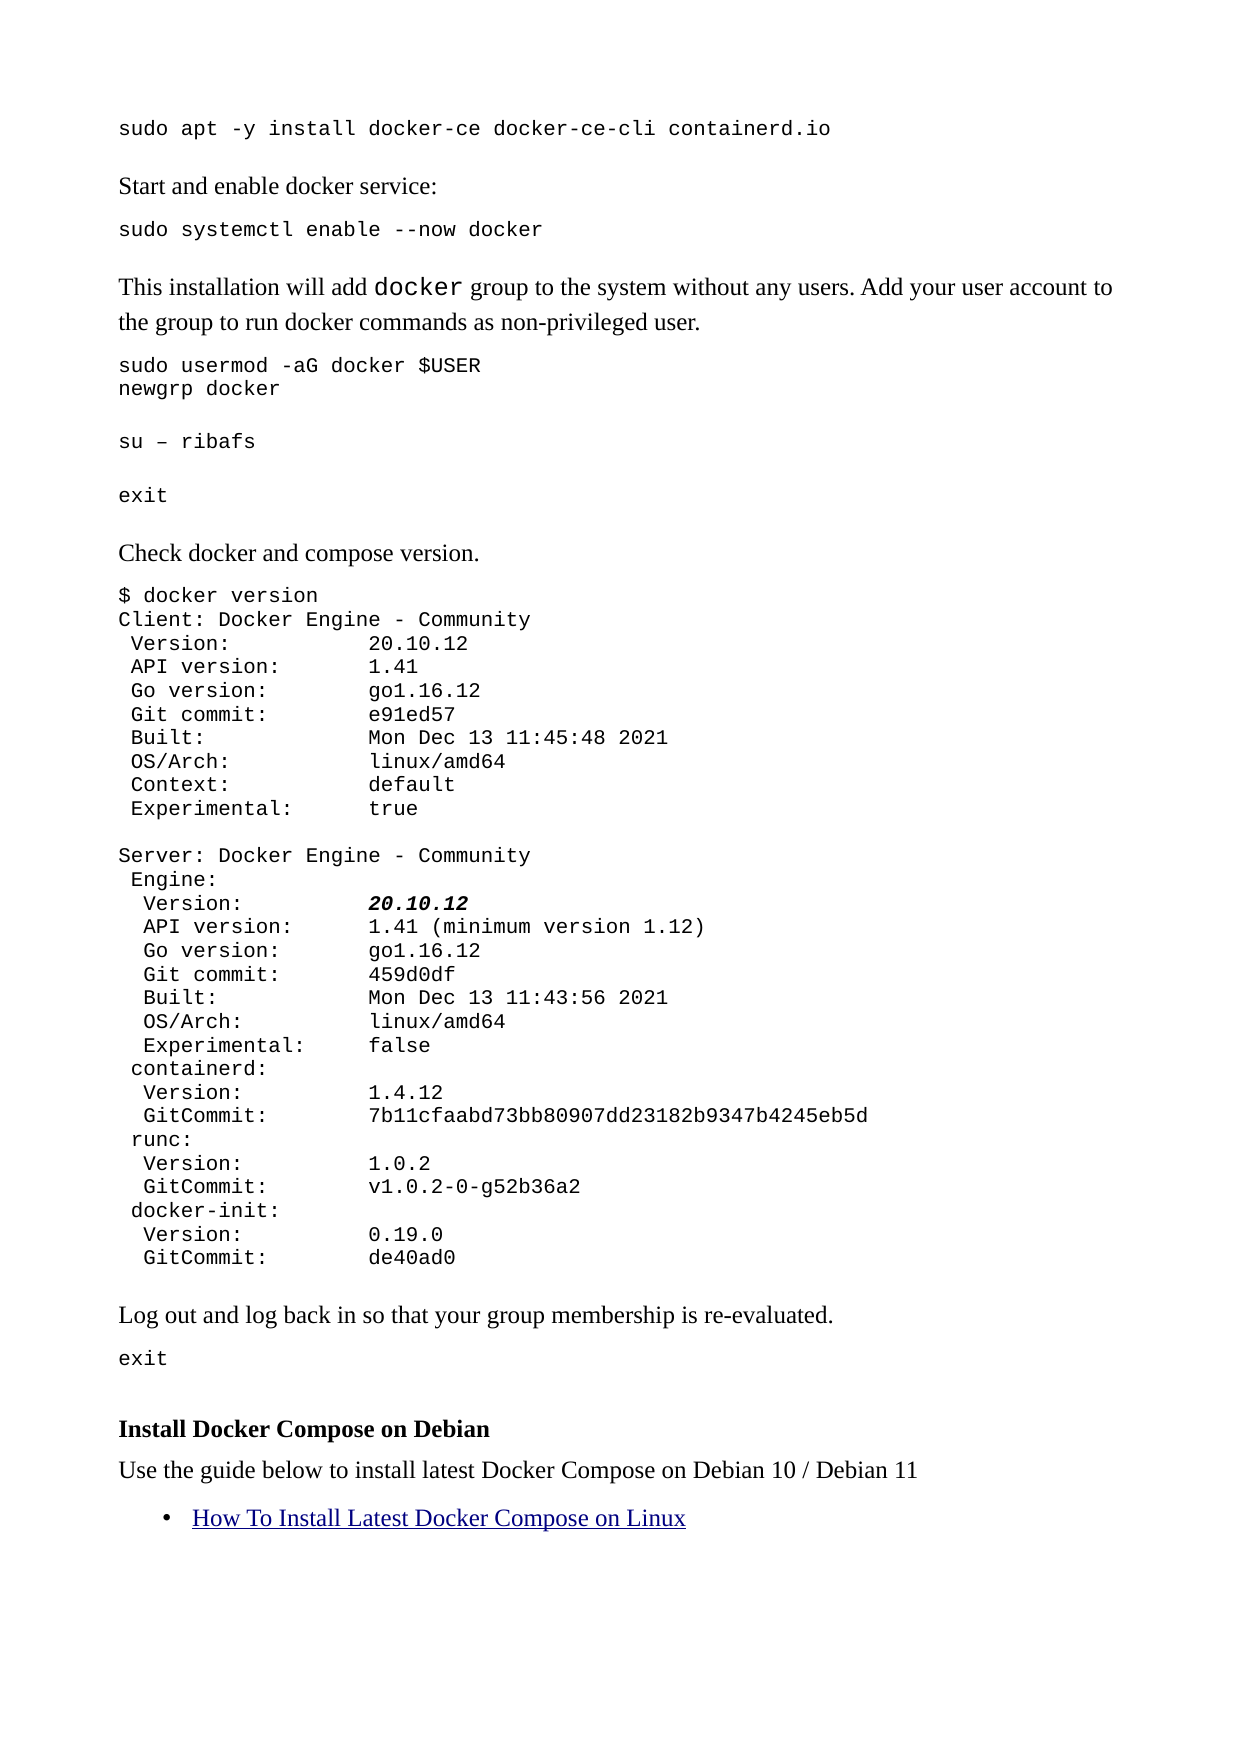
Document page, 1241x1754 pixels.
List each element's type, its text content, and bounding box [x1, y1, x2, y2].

text Built: Mon Dec 13 11:43:56 2021 [118, 987, 1122, 1011]
text Server: Docker Engine - Community [118, 845, 1122, 869]
text Use the guide below to install latest Docker Compose on Debian 10 / Debian 11 [118, 1455, 1122, 1484]
text Check docker and compose version. [118, 538, 1122, 566]
text sudo usermod -aG docker $USER [118, 355, 1122, 378]
text OS/Arch: linux/amd64 [118, 1011, 1122, 1034]
text Go version: go1.16.12 [118, 680, 1122, 703]
text This installation will add docker group to the system without any users. Add your user account to the group to run docker commands as non-privileged user. [118, 272, 1122, 336]
text Experimental: true [118, 798, 1122, 822]
text Engine: [118, 869, 1122, 893]
text Context: default [118, 774, 1122, 798]
text Git commit: e91ed57 [118, 703, 1122, 727]
text $ docker version [118, 585, 1122, 609]
text API version: 1.41 [118, 656, 1122, 680]
text Client: Docker Engine - Community [118, 609, 1122, 633]
text Version: 1.0.2 [118, 1153, 1122, 1176]
text newgrp docker [118, 378, 1122, 402]
text Built: Mon Dec 13 11:45:48 2021 [118, 727, 1122, 751]
text su – ribafs [118, 431, 1122, 455]
text Log out and log back in so that your group membership is re-evaluated. [118, 1301, 1122, 1329]
subtitle Install Docker Compose on Debian [118, 1414, 1122, 1442]
text Version: 20.10.12 [118, 633, 1122, 656]
text containerd: [118, 1058, 1122, 1082]
text exit [118, 1348, 1122, 1372]
text GitCommit: de40ad0 [118, 1247, 1122, 1271]
text docker-init: [118, 1200, 1122, 1224]
text GitCommit: v1.0.2-0-g52b36a2 [118, 1176, 1122, 1200]
text API version: 1.41 (minimum version 1.12) [118, 916, 1122, 940]
text sudo apt -y install docker-ce docker-ce-cli containerd.io [118, 118, 1122, 142]
text Version: 20.10.12 [118, 893, 1122, 916]
text OS/Arch: linux/amd64 [118, 751, 1122, 774]
text sudo systemctl enable --now docker [118, 219, 1122, 242]
text Version: 0.19.0 [118, 1224, 1122, 1247]
text GitCommit: 7b11cfaabd73bb80907dd23182b9347b4245eb5d [118, 1106, 1122, 1129]
text runc: [118, 1129, 1122, 1153]
text Start and enable docker service: [118, 171, 1122, 200]
text exit [118, 484, 1122, 508]
text Experimental: false [118, 1034, 1122, 1058]
list How To Install Latest Docker Compose on Linux [162, 1503, 1122, 1531]
text Version: 1.4.12 [118, 1082, 1122, 1106]
text Go version: go1.16.12 [118, 940, 1122, 964]
text Git commit: 459d0df [118, 964, 1122, 987]
